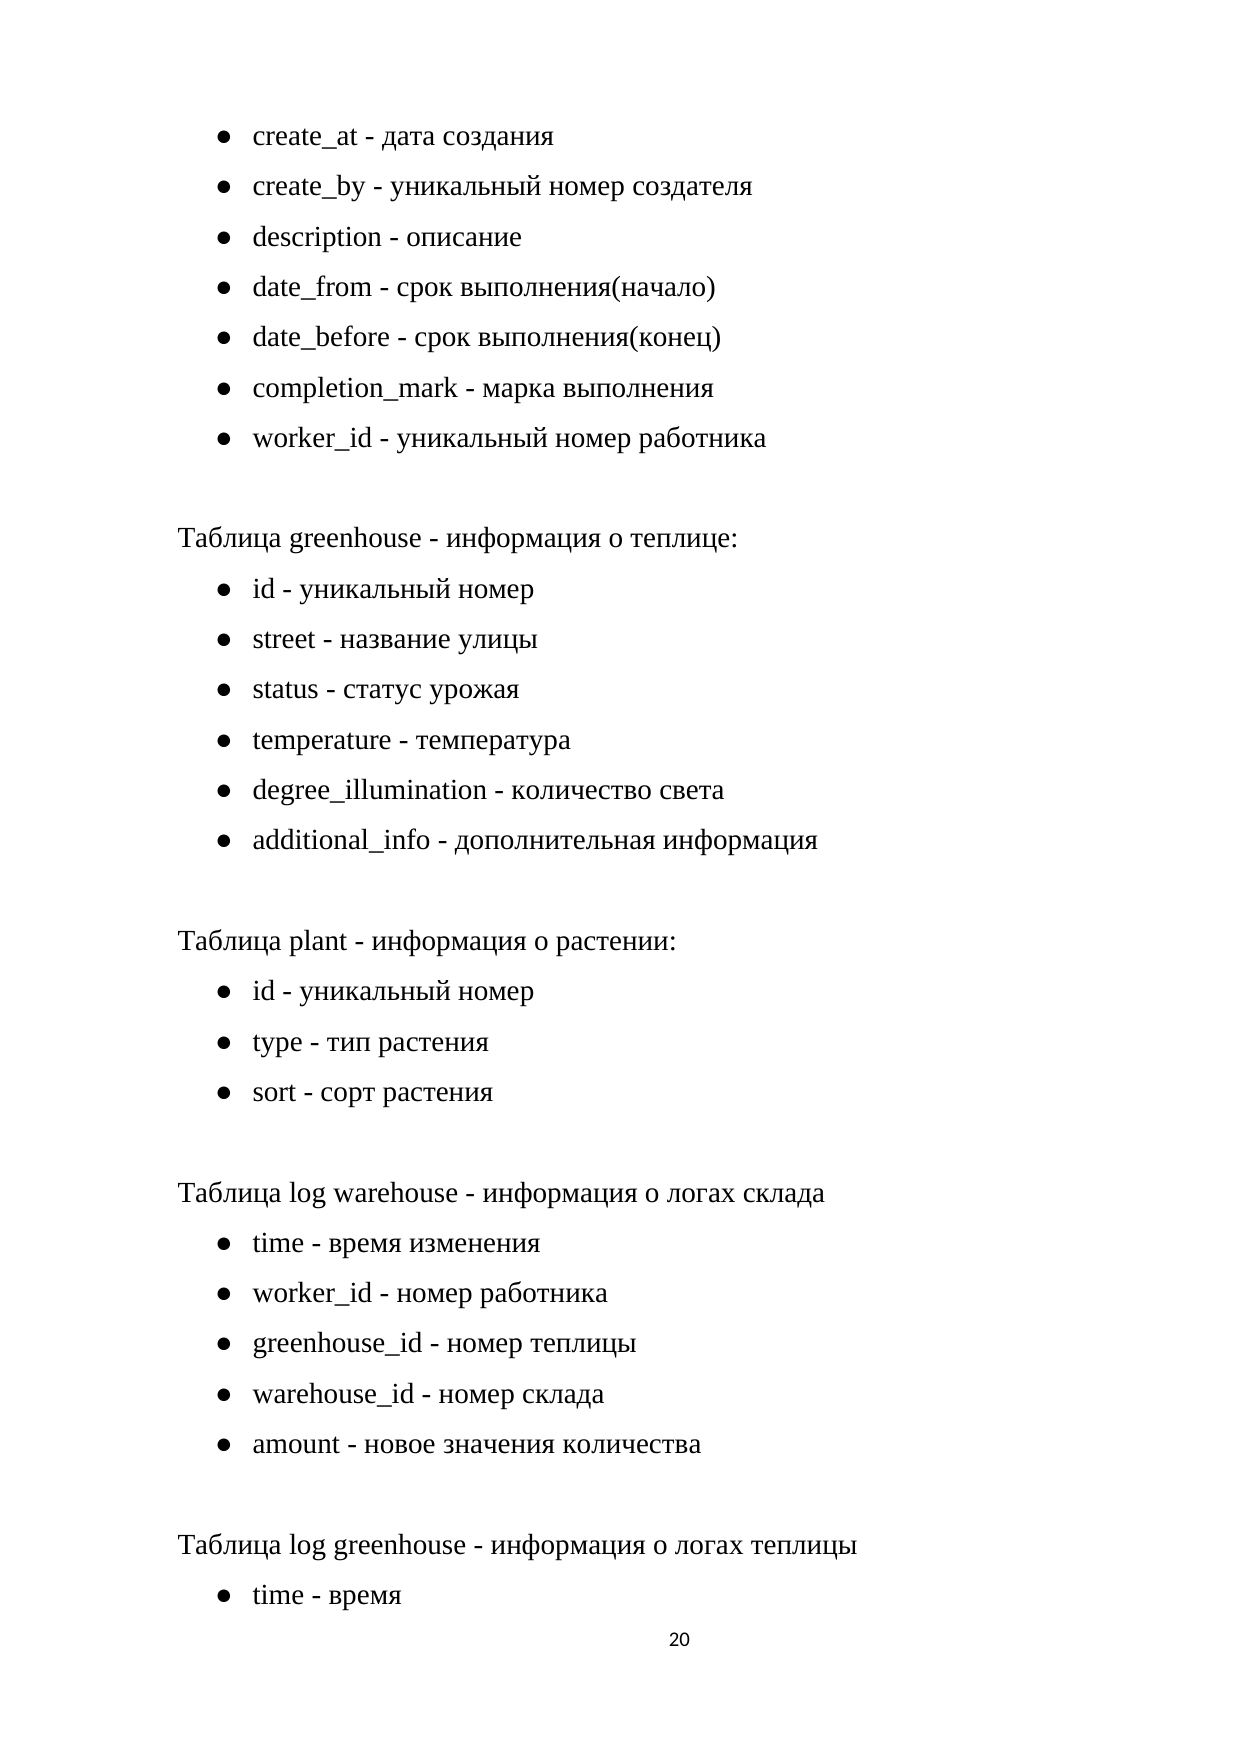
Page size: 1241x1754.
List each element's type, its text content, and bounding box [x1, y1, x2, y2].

list time - время [215, 1577, 1181, 1611]
list worker_id - уникальный номер работника [215, 420, 1181, 453]
list type - тип растения [215, 1024, 1181, 1057]
text Таблица plant - информация о растении: [177, 923, 1181, 957]
list status - статус урожая [215, 672, 1181, 705]
list create_at - дата создания [215, 118, 1181, 152]
list additional_info - дополнительная информация [215, 822, 1181, 856]
list warehouse_id - номер склада [215, 1376, 1181, 1409]
text Таблица log warehouse - информация о логах склада [177, 1175, 1181, 1208]
list sort - сорт растения [215, 1074, 1181, 1108]
list description - описание [215, 219, 1181, 252]
list id - уникальный номер [215, 973, 1181, 1007]
list time - время изменения [215, 1225, 1181, 1258]
list temperature - температура [215, 722, 1181, 755]
list greenhouse_id - номер теплицы [215, 1326, 1181, 1359]
list id - уникальный номер [215, 571, 1181, 604]
list street - название улицы [215, 621, 1181, 655]
list date_from - срок выполнения(начало) [215, 269, 1181, 303]
list worker_id - номер работника [215, 1275, 1181, 1309]
list date_before - срок выполнения(конец) [215, 319, 1181, 353]
list amount - новое значения количества [215, 1426, 1181, 1460]
list create_by - уникальный номер создателя [215, 168, 1181, 202]
text Таблица log greenhouse - информация о логах теплицы [177, 1527, 1181, 1560]
list completion_mark - марка выполнения [215, 370, 1181, 403]
list degree_illumination - количество света [215, 772, 1181, 806]
text Таблица greenhouse - информация о теплице: [177, 521, 1181, 554]
